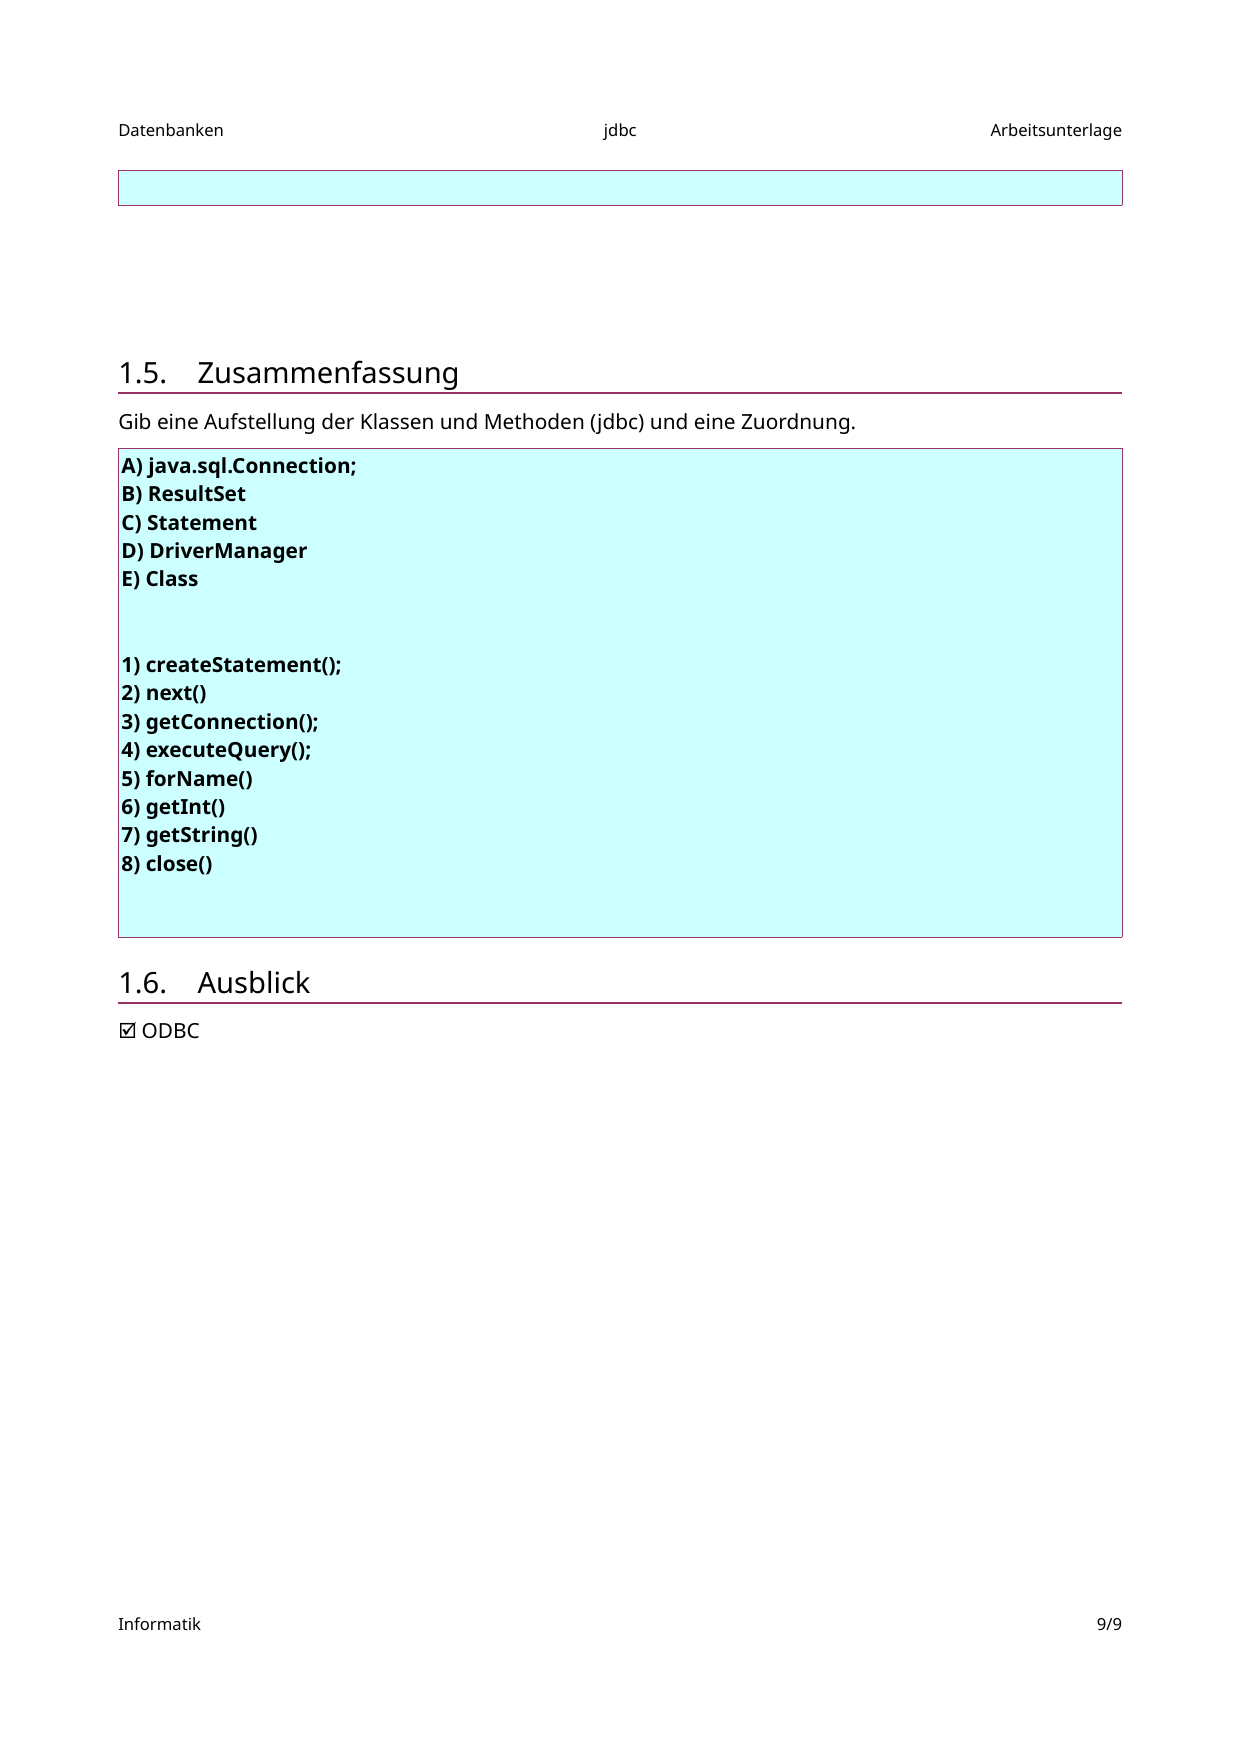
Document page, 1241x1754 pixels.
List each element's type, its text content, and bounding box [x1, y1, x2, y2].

text 1) createStatement(); [119, 618, 1122, 675]
text Gib eine Aufstellung der Klassen und Methoden (jdbc) und eine Zuordnung. [118, 407, 1122, 435]
text 2) next() [119, 675, 1122, 704]
text A) java.sql.Connection; [119, 449, 1122, 476]
text 3) getConnection(); [119, 704, 1122, 732]
text B) ResultSet [119, 476, 1122, 505]
subtitle Ausblick [118, 962, 1122, 1002]
text 4) executeQuery(); 5) forName() 6) getInt() 7) getString() 8) close() [119, 732, 1122, 874]
text D) DriverManager E) Class [119, 533, 1122, 590]
list ODBC [118, 1017, 1122, 1045]
text C) Statement [119, 505, 1122, 533]
subtitle Zusammenfassung [118, 353, 1122, 392]
